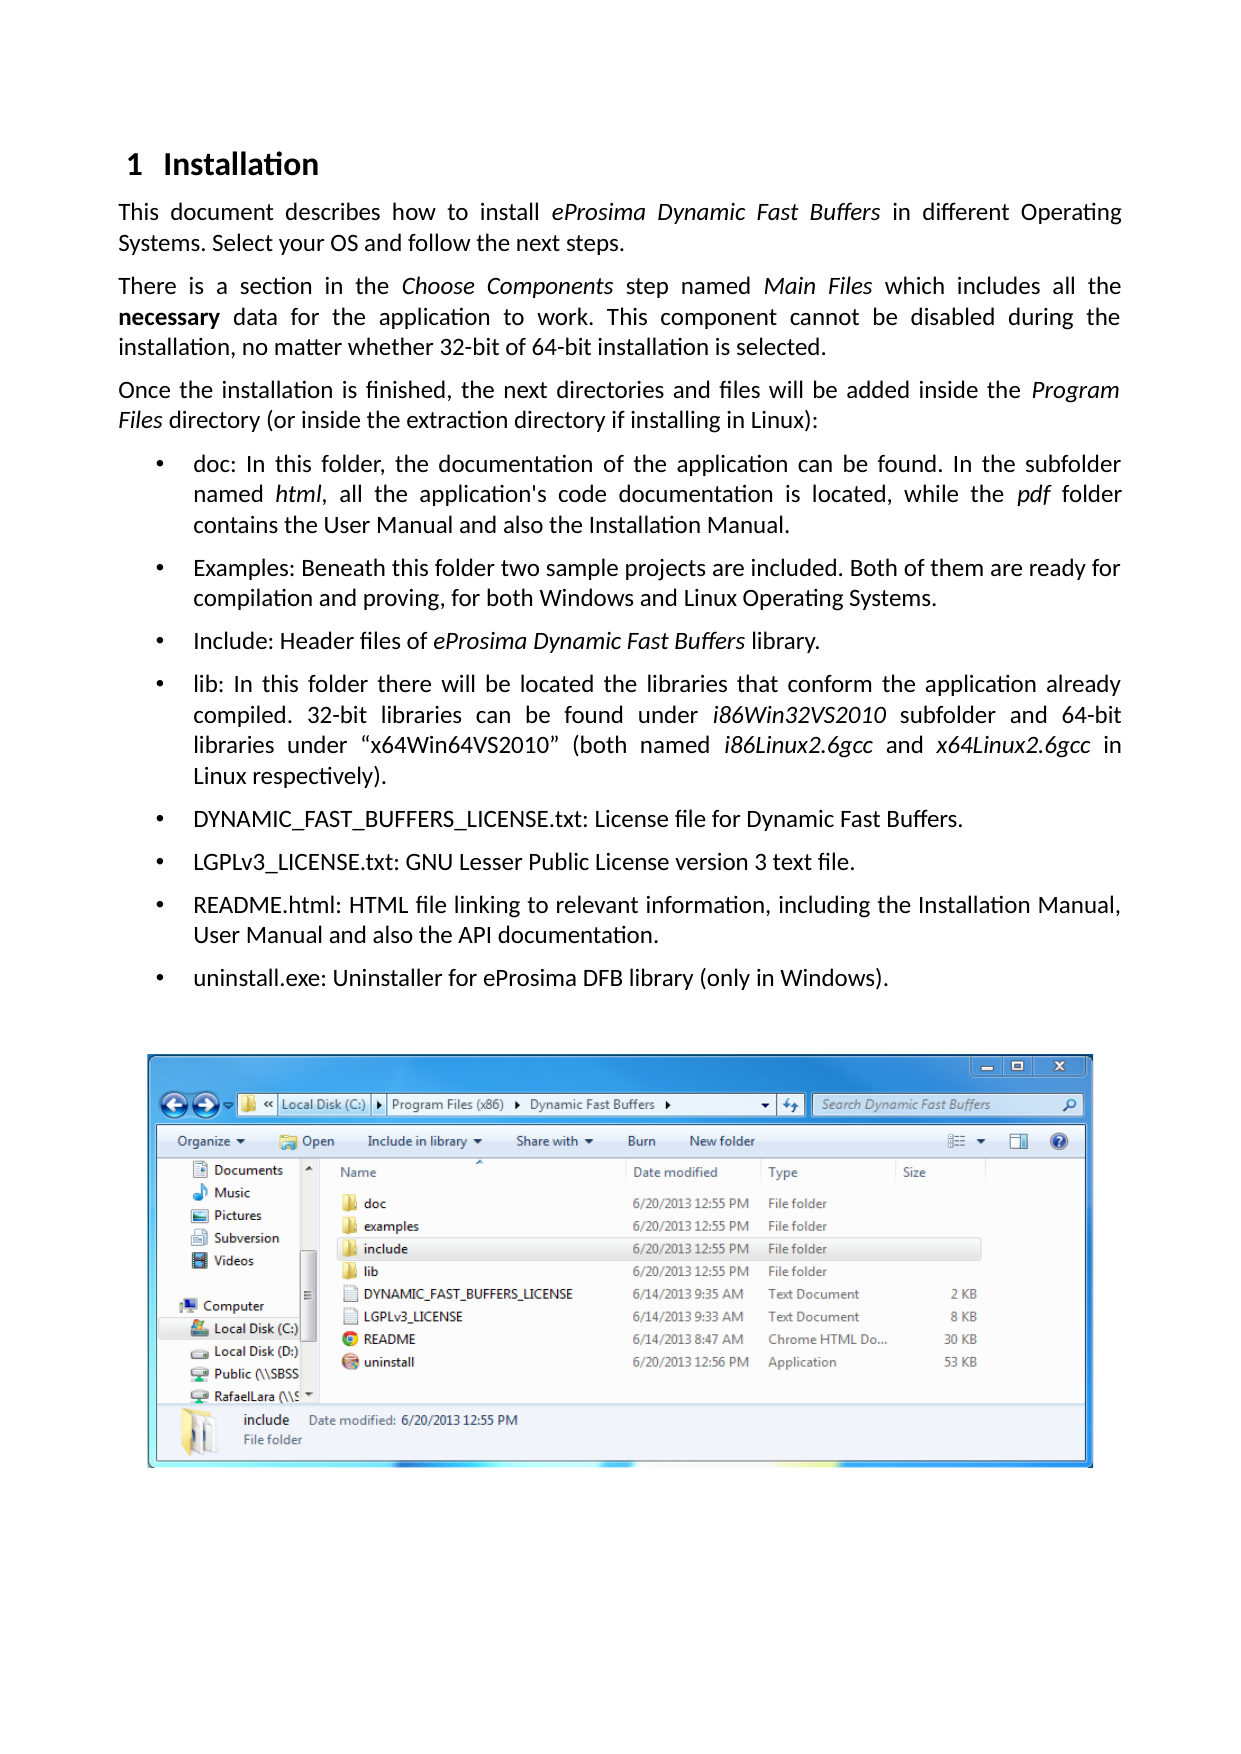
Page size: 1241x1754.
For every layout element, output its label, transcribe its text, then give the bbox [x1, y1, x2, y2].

list Include: Header files of eProsima Dynamic Fast Buffers library. [156, 625, 1122, 656]
list DYNAMIC_FAST_BUFFERS_LICENSE.txt: License file for Dynamic Fast Buffers. [156, 803, 1122, 833]
list uninstall.exe: Uninstaller for eProsima DFB library (only in Windows). [156, 962, 1122, 993]
subtitle Installation [118, 143, 1122, 184]
list README.html: HTML file linking to relevant information, including the Installation Manual, User Manual and also the API documentation. [156, 889, 1122, 950]
list Examples: Beneath this folder two sample projects are included. Both of them are ready for compilation and proving, for both Windows and Linux Operating Systems. [156, 552, 1122, 613]
list doc: In this folder, the documentation of the application can be found. In the subfolder named html, all the application's code documentation is located, while the pdf folder contains the User Manual and also the Installation Manual. [156, 448, 1122, 539]
text There is a section in the Choose Components step named Main Files which includes all the necessary data for the application to work. This component cannot be disabled during the installation, no matter whether 32-bit of 64-bit installation is selected. [118, 270, 1122, 362]
text Once the installation is finished, the next directories and files will be added inside the Program Files directory (or inside the extraction directory if installing in Linux): [118, 374, 1122, 435]
list lib: In this folder there will be located the libraries that conform the application already compiled. 32-bit libraries can be found under i86Win32VS2010 subfolder and 64-bit libraries under “x64Win64VS2010” (both named i86Linux2.6gcc and x64Linux2.6gcc in Linux respectively). [156, 668, 1122, 790]
text This document describes how to install eProsima Dynamic Fast Buffers in different Operating Systems. Select your OS and follow the next steps. [118, 197, 1122, 258]
picture [147, 1054, 1094, 1468]
list LGPLv3_LICENSE.txt: GNU Lesser Public License version 3 text file. [156, 846, 1122, 876]
